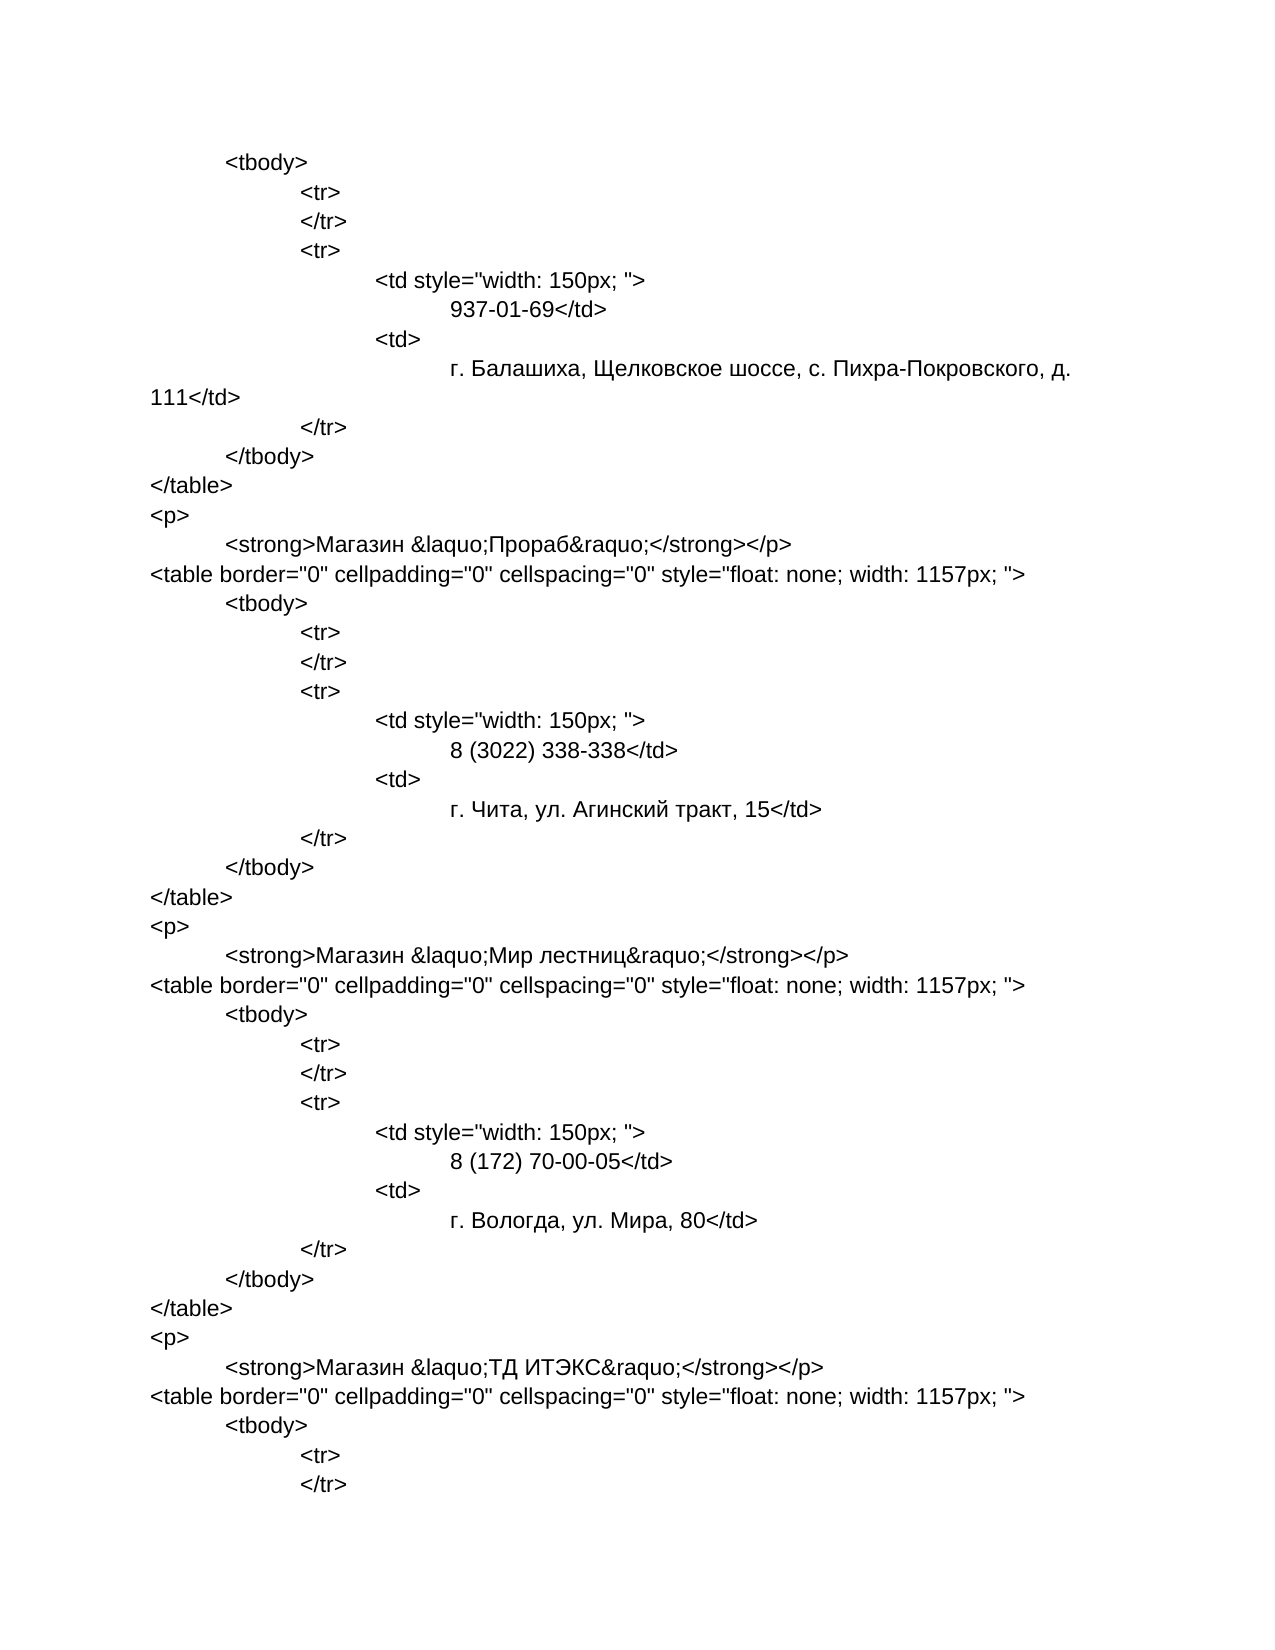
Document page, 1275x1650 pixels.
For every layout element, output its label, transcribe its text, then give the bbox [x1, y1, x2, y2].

text <table border="0" cellpadding="0" cellspacing="0" style="float: none; width: 1157px; "> [150, 561, 1125, 587]
text <table border="0" cellpadding="0" cellspacing="0" style="float: none; width: 1157px; "> [150, 972, 1125, 998]
text <strong>Магазин &laquo;Мир лестниц&raquo;</strong></p> [150, 943, 1125, 969]
text <tbody> [150, 1413, 1125, 1439]
text г. Балашиха, Щелковское шоссе, с. Пихра-Покровского, д. 111</td> [150, 356, 1125, 411]
text 8 (3022) 338-338</td> [150, 737, 1125, 763]
text г. Вологда, ул. Мира, 80</td> [150, 1207, 1125, 1233]
text г. Чита, ул. Агинский тракт, 15</td> [150, 796, 1125, 822]
text <td style="width: 150px; "> [150, 267, 1125, 293]
text <tr> [150, 620, 1125, 646]
text <table border="0" cellpadding="0" cellspacing="0" style="float: none; width: 1157px; "> [150, 1384, 1125, 1409]
text </tbody> [150, 1266, 1125, 1292]
text <tr> [150, 1090, 1125, 1116]
text 8 (172) 70-00-05</td> [150, 1149, 1125, 1174]
text <tbody> [150, 1002, 1125, 1027]
text </table> [150, 473, 1125, 499]
text </tr> [150, 826, 1125, 851]
text </tr> [150, 414, 1125, 440]
text <td> [150, 1178, 1125, 1204]
text <td style="width: 150px; "> [150, 1119, 1125, 1145]
text <tr> [150, 1442, 1125, 1468]
text <strong>Магазин &laquo;Прораб&raquo;</strong></p> [150, 532, 1125, 557]
text 937-01-69</td> [150, 297, 1125, 322]
text <td style="width: 150px; "> [150, 708, 1125, 734]
text <strong>Магазин &laquo;ТД ИТЭКС&raquo;</strong></p> [150, 1354, 1125, 1380]
text <p> [150, 502, 1125, 528]
text </table> [150, 1296, 1125, 1321]
text <tr> [150, 238, 1125, 264]
text <tbody> [150, 591, 1125, 616]
text </tr> [150, 649, 1125, 675]
text </tr> [150, 1061, 1125, 1086]
text <td> [150, 767, 1125, 792]
text <tr> [150, 679, 1125, 704]
text <tbody> [150, 150, 1125, 176]
text </tr> [150, 1472, 1125, 1497]
text <p> [150, 914, 1125, 939]
text <td> [150, 326, 1125, 352]
text <tr> [150, 179, 1125, 205]
text </tr> [150, 1237, 1125, 1262]
text <p> [150, 1325, 1125, 1351]
text </tr> [150, 209, 1125, 234]
text <tr> [150, 1031, 1125, 1057]
text </tbody> [150, 855, 1125, 881]
text </table> [150, 884, 1125, 910]
text </tbody> [150, 444, 1125, 469]
